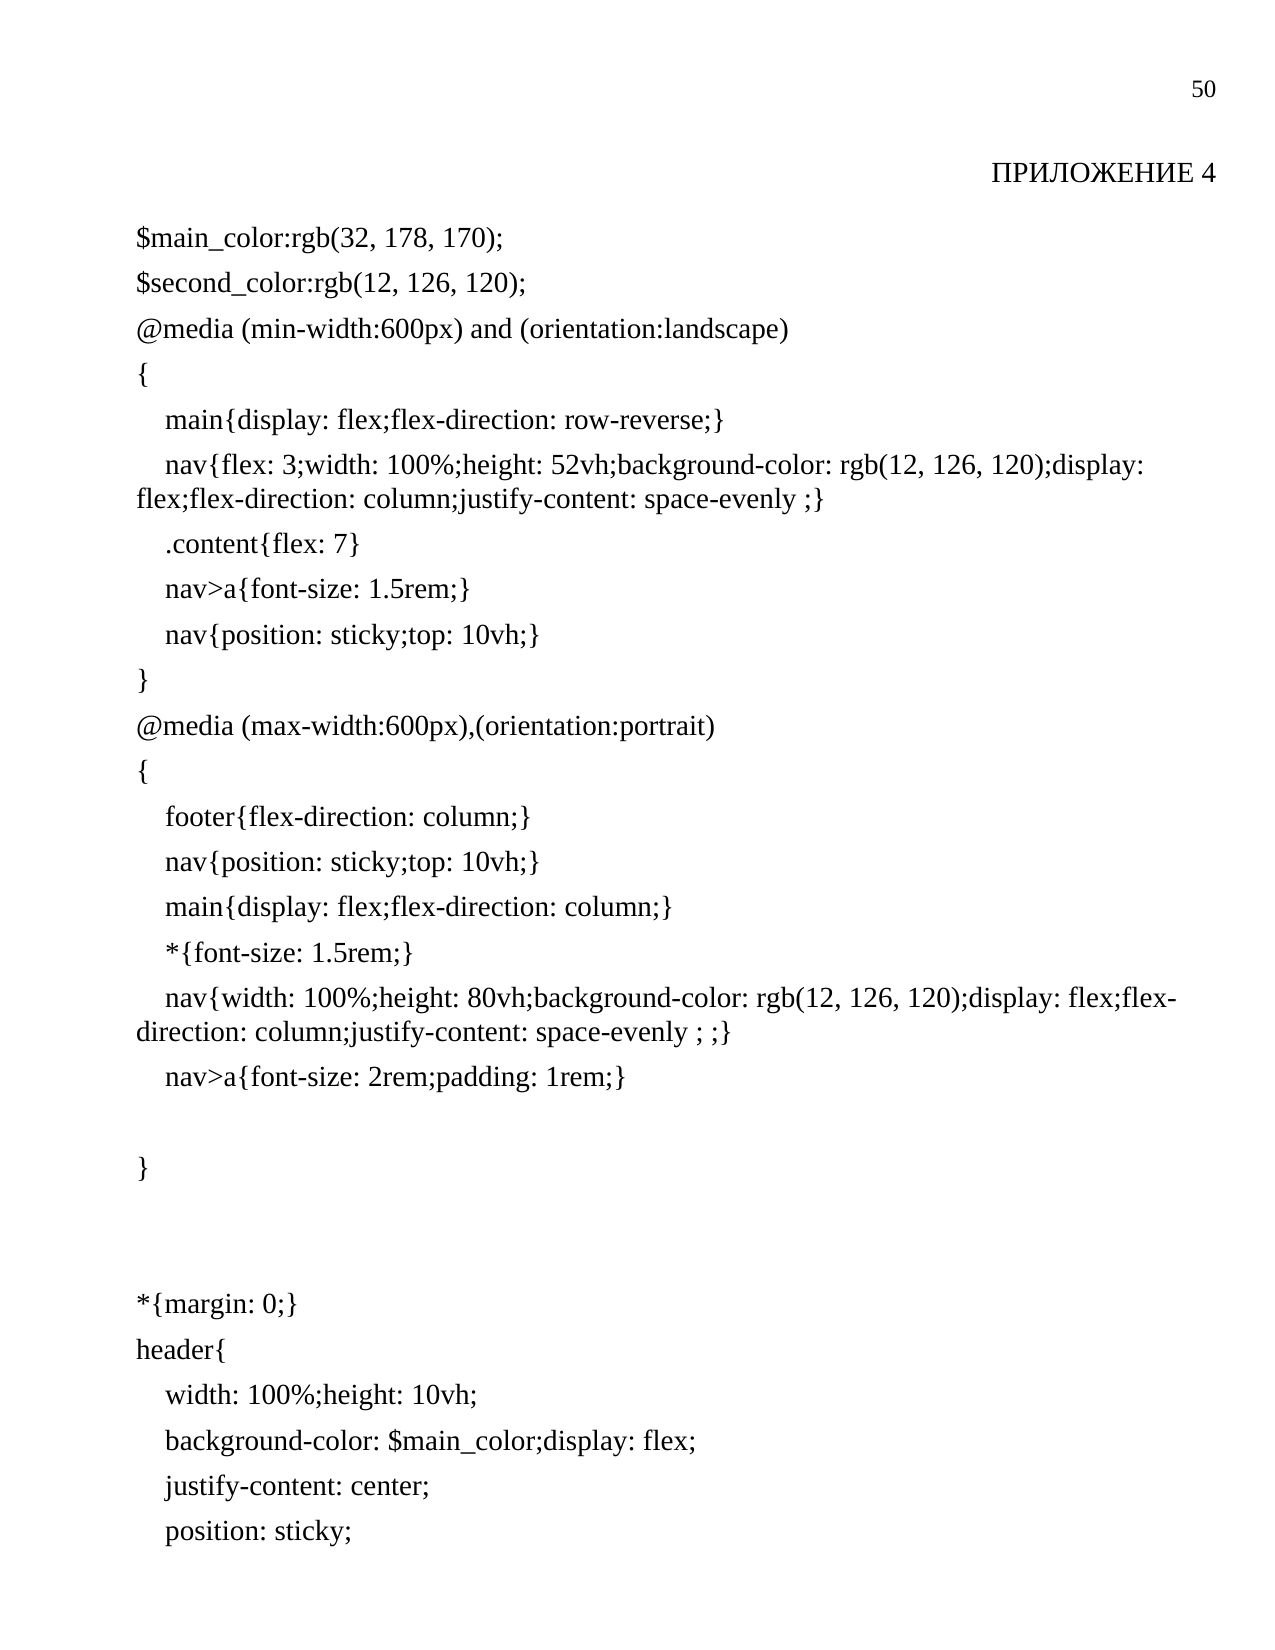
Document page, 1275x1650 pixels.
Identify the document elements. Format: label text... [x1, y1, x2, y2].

text background-color: $main_color;display: flex; [136, 1423, 1216, 1456]
text @media (min-width:600px) and (orientation:landscape) [136, 311, 1216, 344]
subtitle ПРИЛОЖЕНИЕ 4 [136, 156, 1216, 189]
text $main_color:rgb(32, 178, 170); [136, 220, 1216, 254]
text width: 100%;height: 10vh; [136, 1377, 1216, 1411]
text *{margin: 0;} [136, 1286, 1216, 1320]
text .content{flex: 7} [136, 526, 1216, 560]
text footer{flex-direction: column;} [136, 799, 1216, 832]
text nav{position: sticky;top: 10vh;} [136, 844, 1216, 878]
text main{display: flex;flex-direction: row-reverse;} [136, 402, 1216, 435]
text nav>a{font-size: 2rem;padding: 1rem;} [136, 1059, 1216, 1093]
text @media (max-width:600px),(orientation:portrait) [136, 708, 1216, 741]
text nav{flex: 3;width: 100%;height: 52vh;background-color: rgb(12, 126, 120);display: flex;flex-direction: column;justify-content: space-evenly ;} [136, 447, 1216, 514]
text main{display: flex;flex-direction: column;} [136, 889, 1216, 923]
text position: sticky; [136, 1513, 1216, 1547]
text header{ [136, 1332, 1216, 1365]
text { [136, 753, 1216, 787]
text justify-content: center; [136, 1468, 1216, 1502]
text *{font-size: 1.5rem;} [136, 935, 1216, 968]
text nav{position: sticky;top: 10vh;} [136, 617, 1216, 651]
text } [136, 1150, 1216, 1184]
text } [136, 662, 1216, 696]
text { [136, 356, 1216, 390]
text nav>a{font-size: 1.5rem;} [136, 572, 1216, 605]
text $second_color:rgb(12, 126, 120); [136, 266, 1216, 299]
text nav{width: 100%;height: 80vh;background-color: rgb(12, 126, 120);display: flex;flex-direction: column;justify-content: space-evenly ; ;} [136, 980, 1216, 1047]
